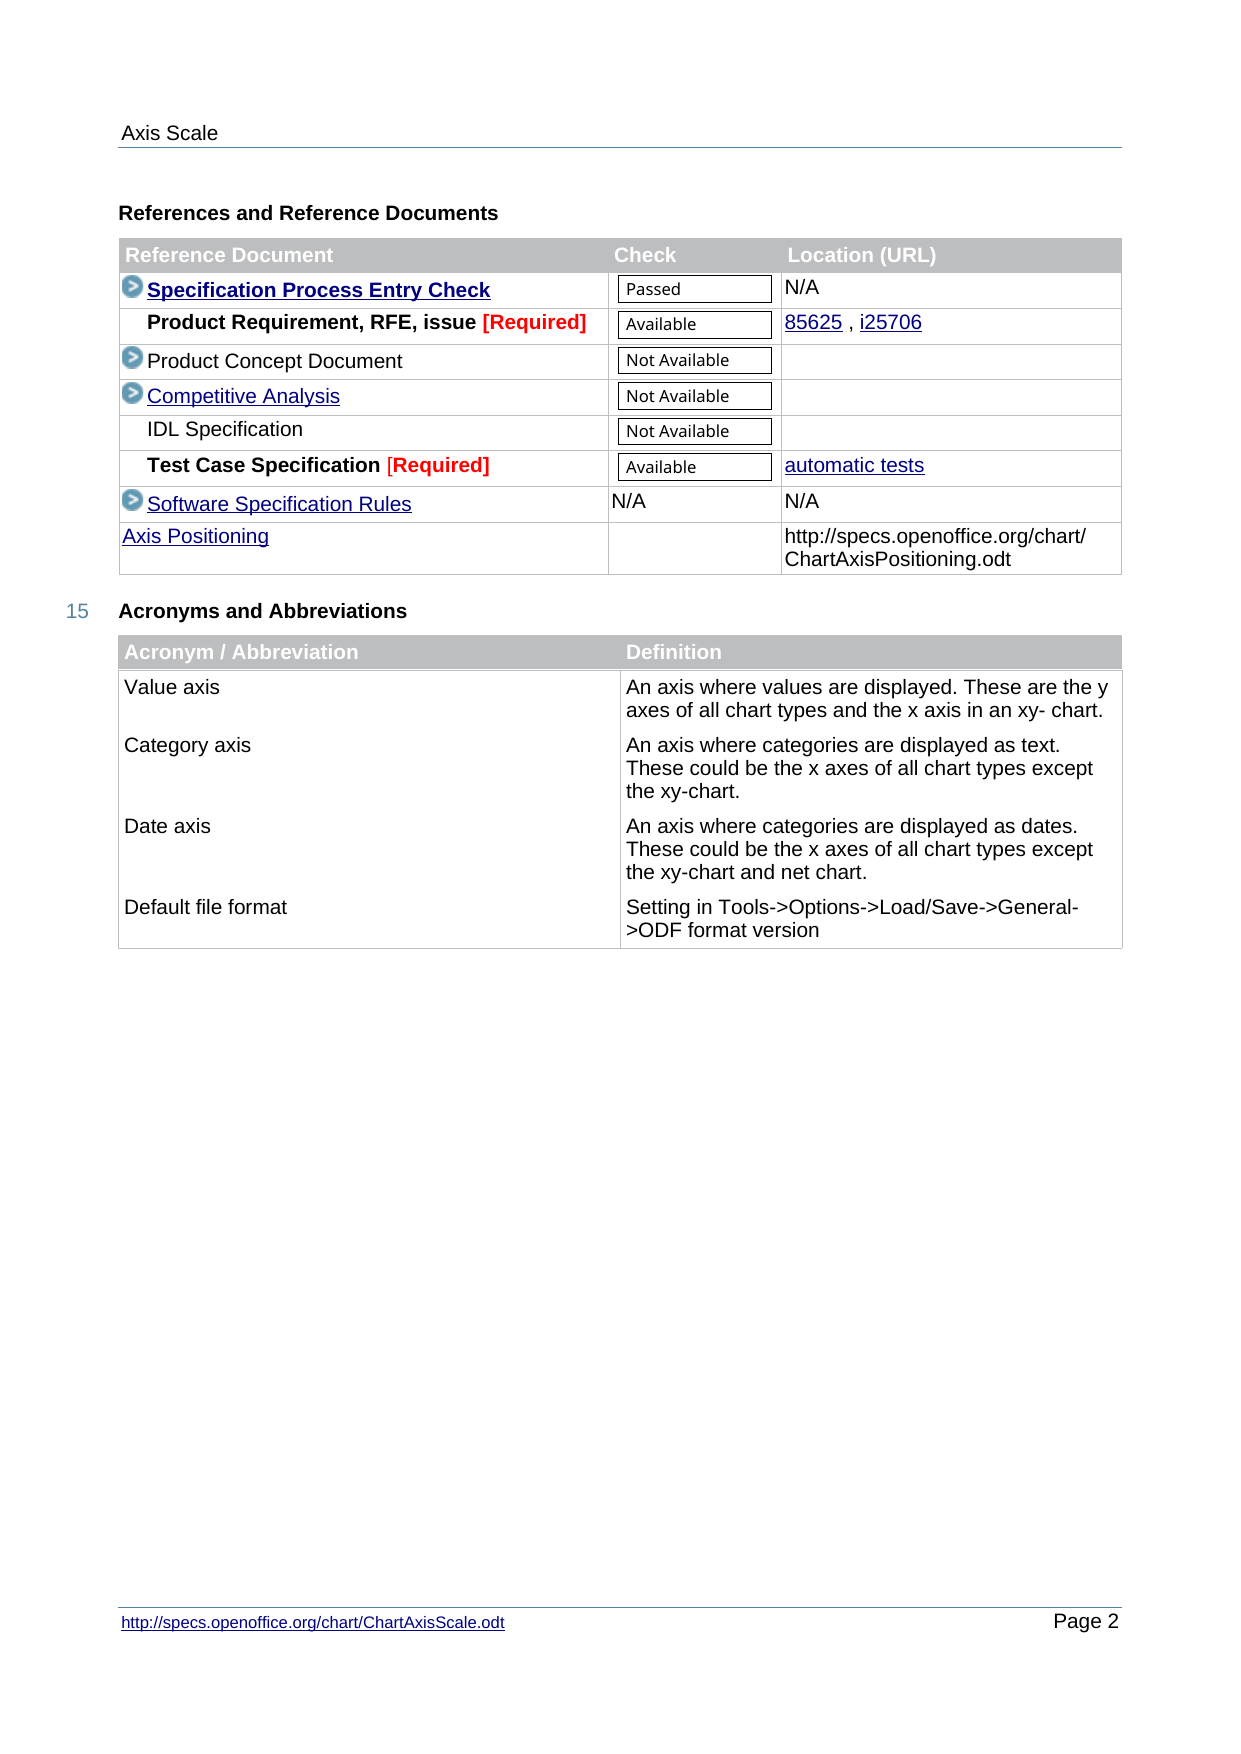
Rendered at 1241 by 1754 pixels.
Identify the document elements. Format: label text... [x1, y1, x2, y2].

subtitle References and Reference Documents [118, 202, 1122, 225]
table_cell [609, 416, 781, 450]
table_cell Specification Process Entry Check [120, 273, 608, 308]
picture [122, 489, 147, 511]
table_cell N/A [782, 273, 1121, 308]
table_cell Value axis [119, 671, 620, 728]
table_cell An axis where categories are displayed as dates. These could be the x axes of all chart types except the xy-chart and net chart. [621, 809, 1122, 890]
table_cell An axis where values are displayed. These are the y axes of all chart types and the x axis in an xy- chart. [621, 671, 1122, 728]
picture [122, 346, 147, 369]
table_cell Competitive Analysis [120, 380, 608, 415]
table_cell http://specs.openoffice.org/chart/ChartAxisPositioning.odt [782, 523, 1121, 574]
table_cell Product Concept Document [120, 345, 608, 379]
table_cell Test Case Specification [Required] [120, 451, 608, 486]
table_cell [609, 273, 781, 308]
table_cell N/A [609, 487, 781, 522]
table_cell 85625 , i25706 [782, 309, 1121, 344]
table_cell [609, 380, 781, 415]
picture [122, 382, 147, 404]
table_cell automatic tests [782, 451, 1121, 486]
table_cell <Please enter location here> [782, 416, 1121, 450]
picture [122, 275, 147, 298]
table_cell [609, 451, 781, 486]
table_cell Product Requirement, RFE, issue [Required] [120, 309, 608, 344]
subtitle Acronyms and Abbreviations [118, 599, 1122, 622]
table_cell Software Specification Rules [120, 487, 608, 522]
table_cell Default file format [119, 890, 620, 948]
table_cell Setting in Tools->Options->Load/Save->General->ODF format version [621, 890, 1122, 948]
table_header Definition [620, 635, 1122, 669]
table_cell [609, 309, 781, 344]
table_cell <Please enter location here> [782, 345, 1121, 379]
table_cell [609, 523, 781, 574]
table_cell IDL Specification [120, 416, 608, 450]
table_cell [609, 345, 781, 379]
table_cell Category axis [119, 728, 620, 809]
table_header Reference Document [119, 238, 608, 273]
table_header Check [609, 238, 781, 273]
table_header Acronym / Abbreviation [118, 635, 620, 669]
table_cell <Please enter location here> [782, 380, 1121, 415]
table_header Location (URL) [782, 238, 1122, 273]
table_cell An axis where categories are displayed as text. These could be the x axes of all chart types except the xy-chart. [621, 728, 1122, 809]
table_cell Date axis [119, 809, 620, 890]
table_cell N/A [782, 487, 1121, 522]
table_cell Axis Positioning [120, 523, 608, 574]
